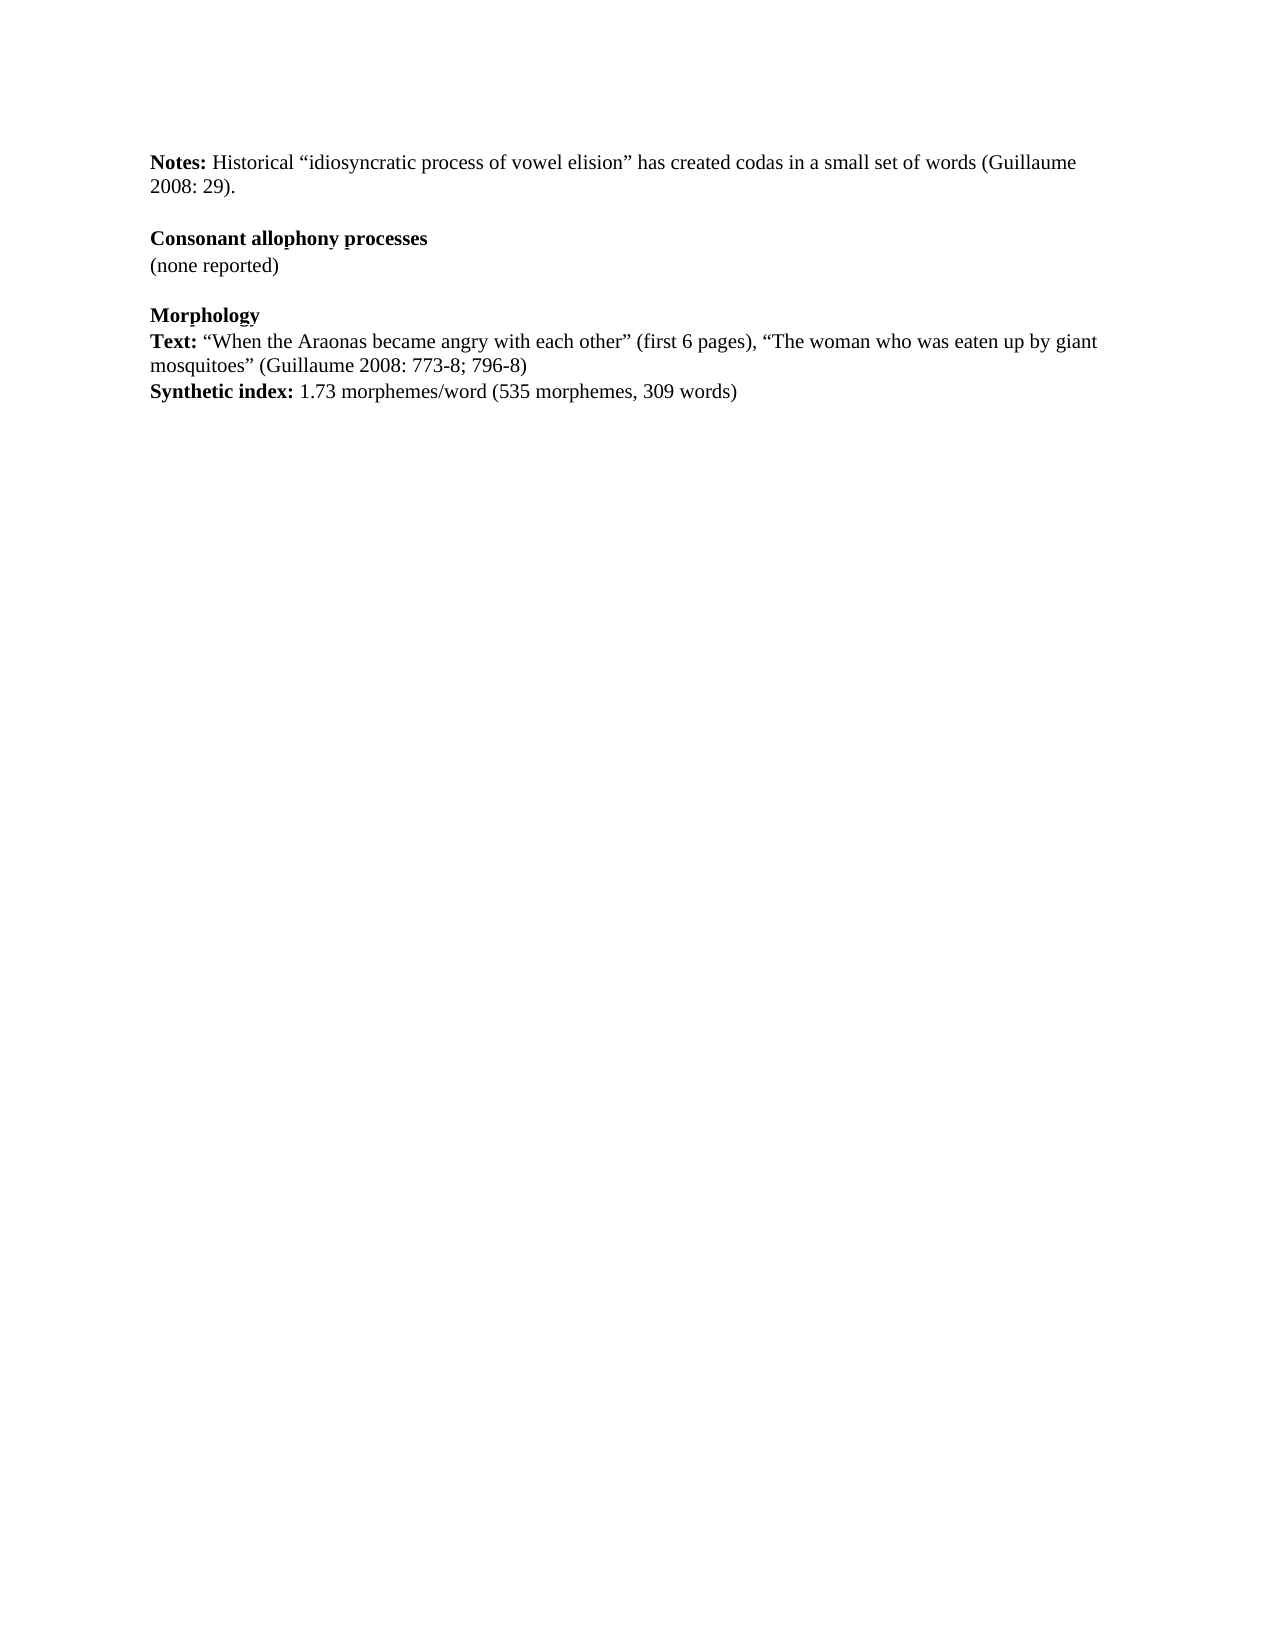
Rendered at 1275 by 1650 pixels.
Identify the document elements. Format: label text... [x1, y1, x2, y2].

text (none reported) [150, 252, 1125, 277]
text Notes: Historical “idiosyncratic process of vowel elision” has created codas in a small set of words (Guillaume 2008: 29). [150, 150, 1125, 198]
text Text: “When the Araonas became angry with each other” (first 6 pages), “The woman who was eaten up by giant mosquitoes” (Guillaume 2008: 773-8; 796-8) [150, 329, 1125, 377]
text Morphology [150, 303, 1125, 327]
text Synthetic index: 1.73 morphemes/word (535 morphemes, 309 words) [150, 379, 1125, 403]
text Consonant allophony processes [150, 226, 1125, 250]
